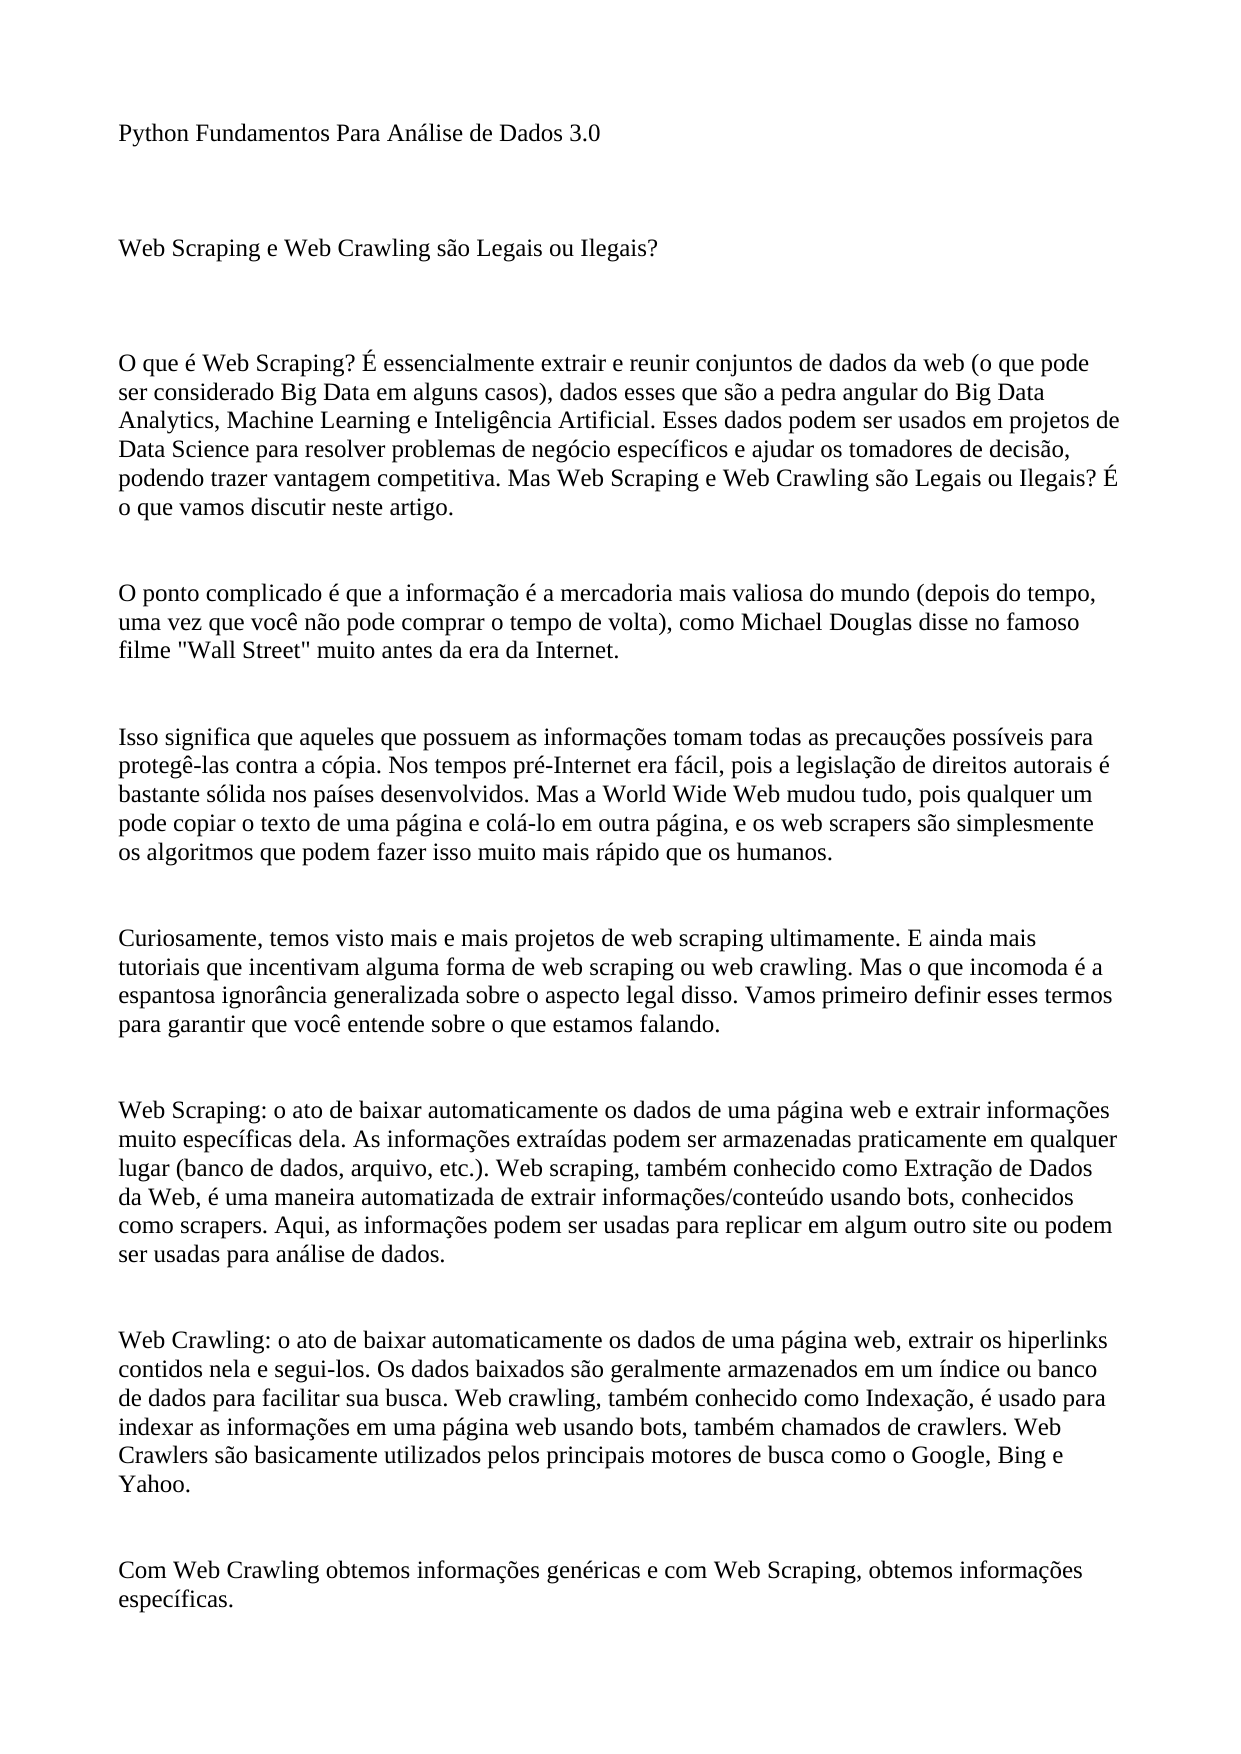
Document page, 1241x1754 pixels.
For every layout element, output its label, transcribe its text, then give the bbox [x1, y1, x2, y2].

text O que é Web Scraping? É essencialmente extrair e reunir conjuntos de dados da web (o que pode ser considerado Big Data em alguns casos), dados esses que são a pedra angular do Big Data Analytics, Machine Learning e Inteligência Artificial. Esses dados podem ser usados em projetos de Data Science para resolver problemas de negócio específicos e ajudar os tomadores de decisão, podendo trazer vantagem competitiva. Mas Web Scraping e Web Crawling são Legais ou Ilegais? É o que vamos discutir neste artigo. [118, 348, 1122, 521]
text Curiosamente, temos visto mais e mais projetos de web scraping ultimamente. E ainda mais tutoriais que incentivam alguma forma de web scraping ou web crawling. Mas o que incomoda é a espantosa ignorância generalizada sobre o aspecto legal disso. Vamos primeiro definir esses termos para garantir que você entende sobre o que estamos falando. [118, 923, 1122, 1038]
text Web Scraping e Web Crawling são Legais ou Ilegais? [118, 233, 1122, 262]
text Isso significa que aqueles que possuem as informações tomam todas as precauções possíveis para protegê-las contra a cópia. Nos tempos pré-Internet era fácil, pois a legislação de direitos autorais é bastante sólida nos países desenvolvidos. Mas a World Wide Web mudou tudo, pois qualquer um pode copiar o texto de uma página e colá-lo em outra página, e os web scrapers são simplesmente os algoritmos que podem fazer isso muito mais rápido que os humanos. [118, 722, 1122, 866]
text Web Scraping: o ato de baixar automaticamente os dados de uma página web e extrair informações muito específicas dela. As informações extraídas podem ser armazenadas praticamente em qualquer lugar (banco de dados, arquivo, etc.). Web scraping, também conhecido como Extração de Dados da Web, é uma maneira automatizada de extrair informações/conteúdo usando bots, conhecidos como scrapers. Aqui, as informações podem ser usadas para replicar em algum outro site ou podem ser usadas para análise de dados. [118, 1096, 1122, 1268]
text O ponto complicado é que a informação é a mercadoria mais valiosa do mundo (depois do tempo, uma vez que você não pode comprar o tempo de volta), como Michael Douglas disse no famoso filme "Wall Street" muito antes da era da Internet. [118, 578, 1122, 664]
text Python Fundamentos Para Análise de Dados 3.0 [118, 118, 1122, 147]
text Com Web Crawling obtemos informações genéricas e com Web Scraping, obtemos informações específicas. [118, 1556, 1122, 1613]
text Web Crawling: o ato de baixar automaticamente os dados de uma página web, extrair os hiperlinks contidos nela e segui-los. Os dados baixados são geralmente armazenados em um índice ou banco de dados para facilitar sua busca. Web crawling, também conhecido como Indexação, é usado para indexar as informações em uma página web usando bots, também chamados de crawlers. Web Crawlers são basicamente utilizados pelos principais motores de busca como o Google, Bing e Yahoo. [118, 1326, 1122, 1498]
